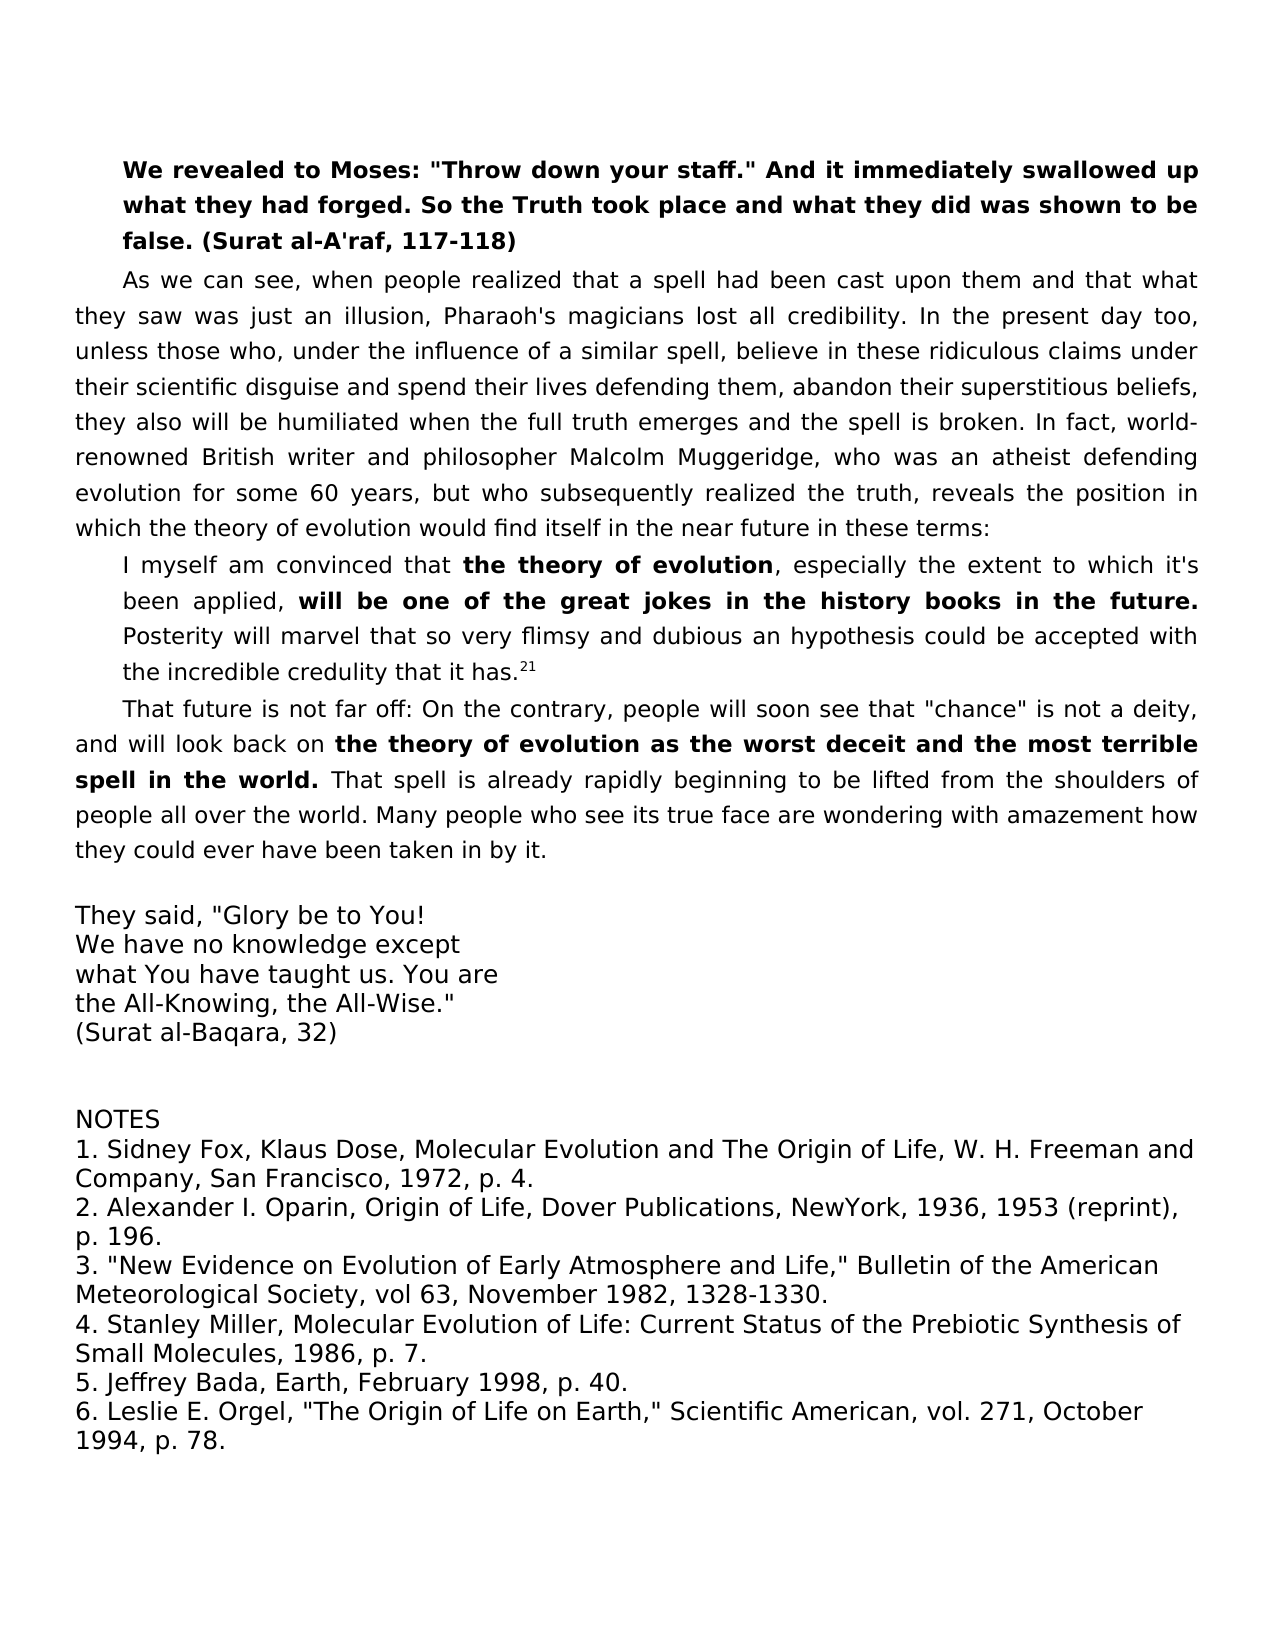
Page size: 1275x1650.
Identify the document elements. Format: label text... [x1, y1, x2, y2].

text They said, "Glory be to You! [75, 901, 1200, 931]
text 6. Leslie E. Orgel, "The Origin of Life on Earth," Scientific American, vol. 271, October 1994, p. 78. [75, 1397, 1200, 1456]
text the All-Know­ing, the All-Wise." [75, 989, 1200, 1018]
text 2. Alexander I. Oparin, Origin of Life, Dover Publications, NewYork, 1936, 1953 (reprint), p. 196. [75, 1193, 1200, 1251]
text 5. Jeffrey Bada, Earth, February 1998, p. 40. [75, 1368, 1200, 1397]
text We have no knowl­edge ex­cept [75, 931, 1200, 960]
text 4. Stanley Miller, Molecular Evolution of Life: Current Status of the Prebiotic Synthesis of Small Molecules, 1986, p. 7. [75, 1310, 1200, 1368]
text 3. "New Evidence on Evolution of Early Atmosphere and Life," Bulletin of the American Meteorological Society, vol 63, November 1982, 1328-1330. [75, 1251, 1200, 1310]
text I myself am convinced that the theory of evolution, especially the extent to which it's been applied, will be one of the great jokes in the history books in the future. Posterity will marvel that so very flimsy and dubious an hypothesis could be accepted with the incredible credulity that it has.21 [122, 546, 1200, 687]
text what You have taught us. You are [75, 960, 1200, 989]
text We revealed to Moses: "Throw down your staff." And it immediately swallowed up what they had forged. So the Truth took place and what they did was shown to be false. (Surat al-A'raf, 117-118) [122, 150, 1200, 256]
text As we can see, when people realized that a spell had been cast upon them and that what they saw was just an illusion, Pharaoh's magicians lost all credibility. In the present day too, unless those who, under the influence of a similar spell, believe in these ridiculous claims under their scientific disguise and spend their lives defending them, abandon their superstitious beliefs, they also will be humiliated when the full truth emerges and the spell is broken. In fact, world-renowned British writer and philosopher Malcolm Muggeridge, who was an atheist defending evolution for some 60 years, but who subsequently realized the truth, reveals the position in which the theory of evolution would find itself in the near future in these terms: [75, 260, 1200, 544]
text 1. Sidney Fox, Klaus Dose, Molecular Evolution and The Origin of Life, W. H. Freeman and Company, San Francisco, 1972, p. 4. [75, 1135, 1200, 1193]
text NOTES [75, 1106, 1200, 1135]
text That future is not far off: On the contrary, people will soon see that "chance" is not a deity, and will look back on the theory of evolution as the worst deceit and the most terrible spell in the world. That spell is already rapidly beginning to be lifted from the shoulders of people all over the world. Many people who see its true face are wondering with amazement how they could ever have been taken in by it. [75, 689, 1200, 866]
text (Surat al-Baqara, 32) [75, 1018, 1200, 1047]
